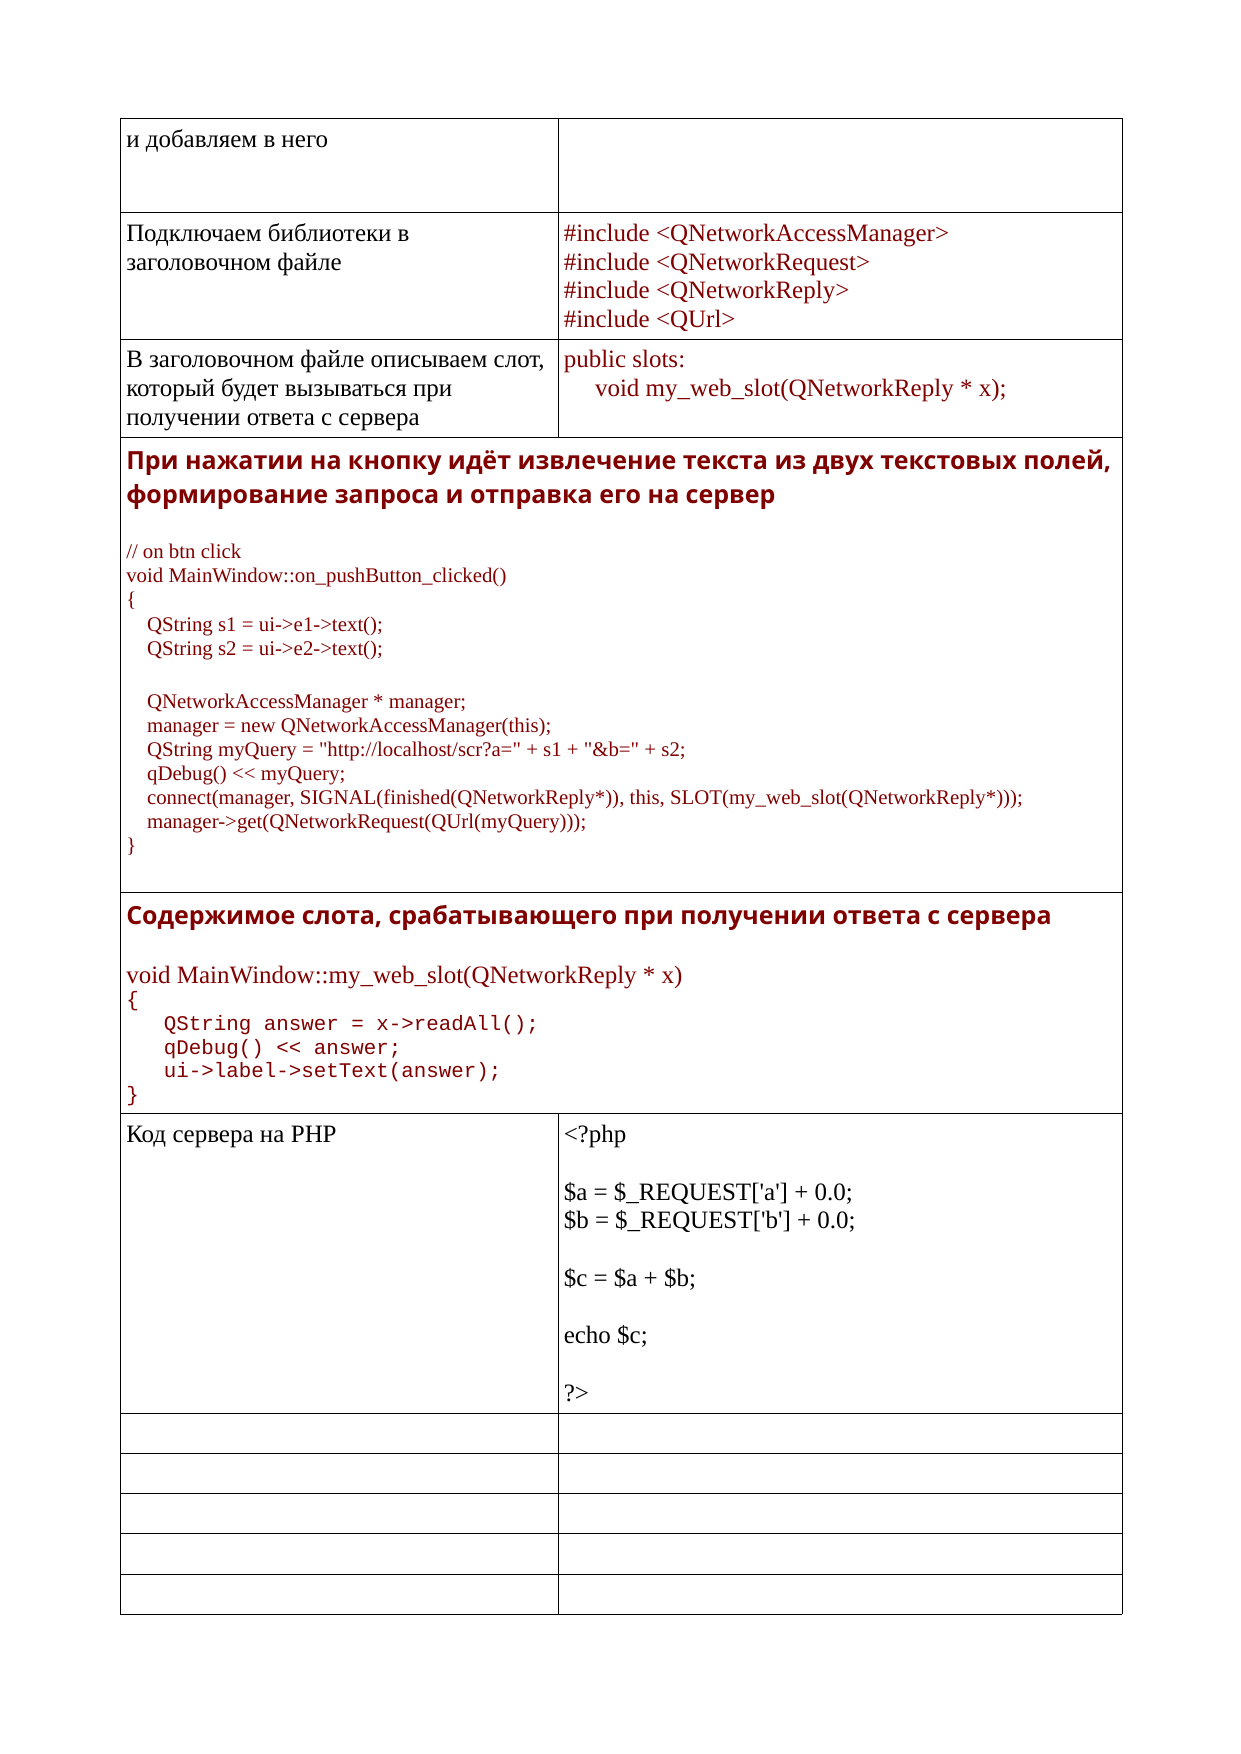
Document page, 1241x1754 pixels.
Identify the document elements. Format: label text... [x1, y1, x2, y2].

table_cell public slots: void my_web_slot(QNetworkReply * x); [559, 340, 1122, 437]
table_cell [559, 1494, 1122, 1533]
table_cell [121, 1534, 558, 1574]
table_cell <?php $a = $_REQUEST['a'] + 0.0; $b = $_REQUEST['b'] + 0.0; $c = $a + $b; echo $c; ?> [559, 1114, 1122, 1412]
table_cell [121, 1575, 558, 1614]
table_cell и добавляем в него [121, 119, 558, 212]
table_cell Подключаем библиотеки в заголовочном файле [121, 213, 558, 339]
table_cell Содержимое слота, срабатывающего при получении ответа с сервера void MainWindow::my_web_slot(QNetworkReply * x) { QString answer = x->readAll(); qDebug() << answer; ui->label->setText(answer); } [121, 893, 1122, 1113]
table_cell [559, 1534, 1122, 1574]
table_cell [121, 1454, 558, 1493]
table_cell [121, 1494, 558, 1533]
table_cell Код сервера на PHP [121, 1114, 558, 1412]
table_cell [121, 1414, 558, 1453]
table_cell #include <QNetworkAccessManager> #include <QNetworkRequest> #include <QNetworkReply> #include <QUrl> [559, 213, 1122, 339]
table_cell В заголовочном файле описываем слот, который будет вызываться при получении ответа с сервера [121, 340, 558, 437]
table_cell [559, 119, 1122, 212]
table_cell [559, 1414, 1122, 1453]
table_cell [559, 1454, 1122, 1493]
table_cell При нажатии на кнопку идёт извлечение текста из двух текстовых полей, формирование запроса и отправка его на сервер // on btn click void MainWindow::on_pushButton_clicked() { QString s1 = ui->e1->text(); QString s2 = ui->e2->text(); QNetworkAccessManager * manager; manager = new QNetworkAccessManager(this); QString myQuery = "http://localhost/scr?a=" + s1 + "&b=" + s2; qDebug() << myQuery; connect(manager, SIGNAL(finished(QNetworkReply*)), this, SLOT(my_web_slot(QNetworkReply*))); manager->get(QNetworkRequest(QUrl(myQuery))); } [121, 438, 1122, 892]
table_cell [559, 1575, 1122, 1614]
